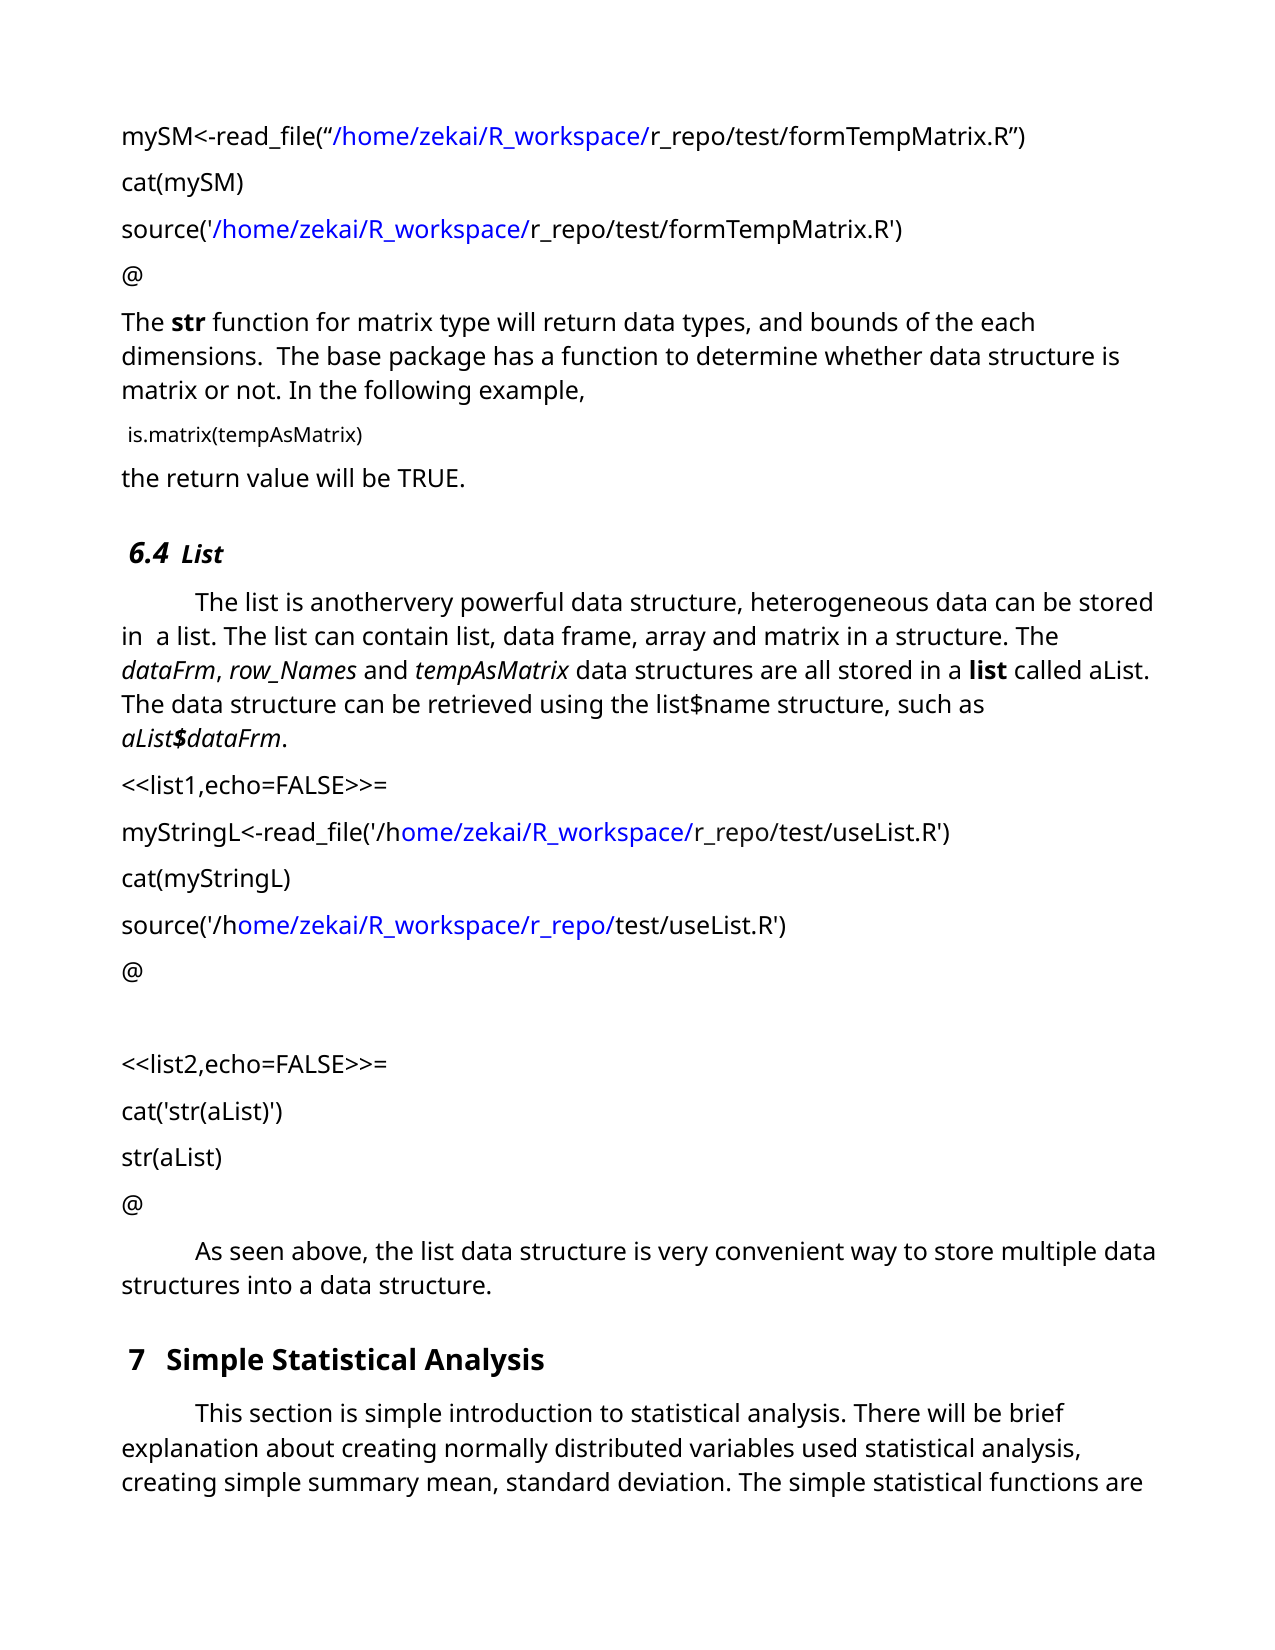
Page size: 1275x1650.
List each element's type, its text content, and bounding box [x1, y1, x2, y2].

text is.matrix(tempAsMatrix) [121, 419, 1158, 448]
subtitle Simple Statistical Analysis [121, 1339, 1158, 1378]
text @ [121, 954, 1158, 988]
text @ [121, 258, 1158, 292]
subtitle List [121, 533, 1158, 572]
text source('/home/zekai/R_workspace/r_repo/test/formTempMatrix.R') [121, 211, 1158, 245]
text The str function for matrix type will return data types, and bounds of the each dimensions. The base package has a function to determine whether data structure is matrix or not. In the following example, [121, 304, 1158, 407]
text The list is anothervery powerful data structure, heterogeneous data can be stored in a list. The list can contain list, data frame, array and matrix in a structure. The dataFrm, row_Names and tempAsMatrix data structures are all stored in a list called aList. The data structure can be retrieved using the list$name structure, such as aList$dataFrm. [121, 585, 1158, 755]
text <<list1,echo=FALSE>>= [121, 768, 1158, 802]
text <<list2,echo=FALSE>>= [121, 1047, 1158, 1081]
text @ [121, 1187, 1158, 1221]
text As seen above, the list data structure is very convenient way to store multiple data structures into a data structure. [121, 1233, 1158, 1301]
text myStringL<-read_file('/home/zekai/R_workspace/r_repo/test/useList.R') [121, 814, 1158, 848]
text This section is simple introduction to statistical analysis. There will be brief explanation about creating normally distributed variables used statistical analysis, creating simple summary mean, standard deviation. The simple statistical functions are [121, 1391, 1158, 1499]
text cat('str(aList)') [121, 1093, 1158, 1128]
text cat(mySM) [121, 165, 1158, 199]
text mySM<-read_file(“/home/zekai/R_workspace/r_repo/test/formTempMatrix.R”) [121, 118, 1158, 152]
text the return value will be TRUE. [121, 461, 1158, 495]
text cat(myStringL) [121, 861, 1158, 895]
text source('/home/zekai/R_workspace/r_repo/test/useList.R') [121, 907, 1158, 941]
text str(aList) [121, 1140, 1158, 1174]
